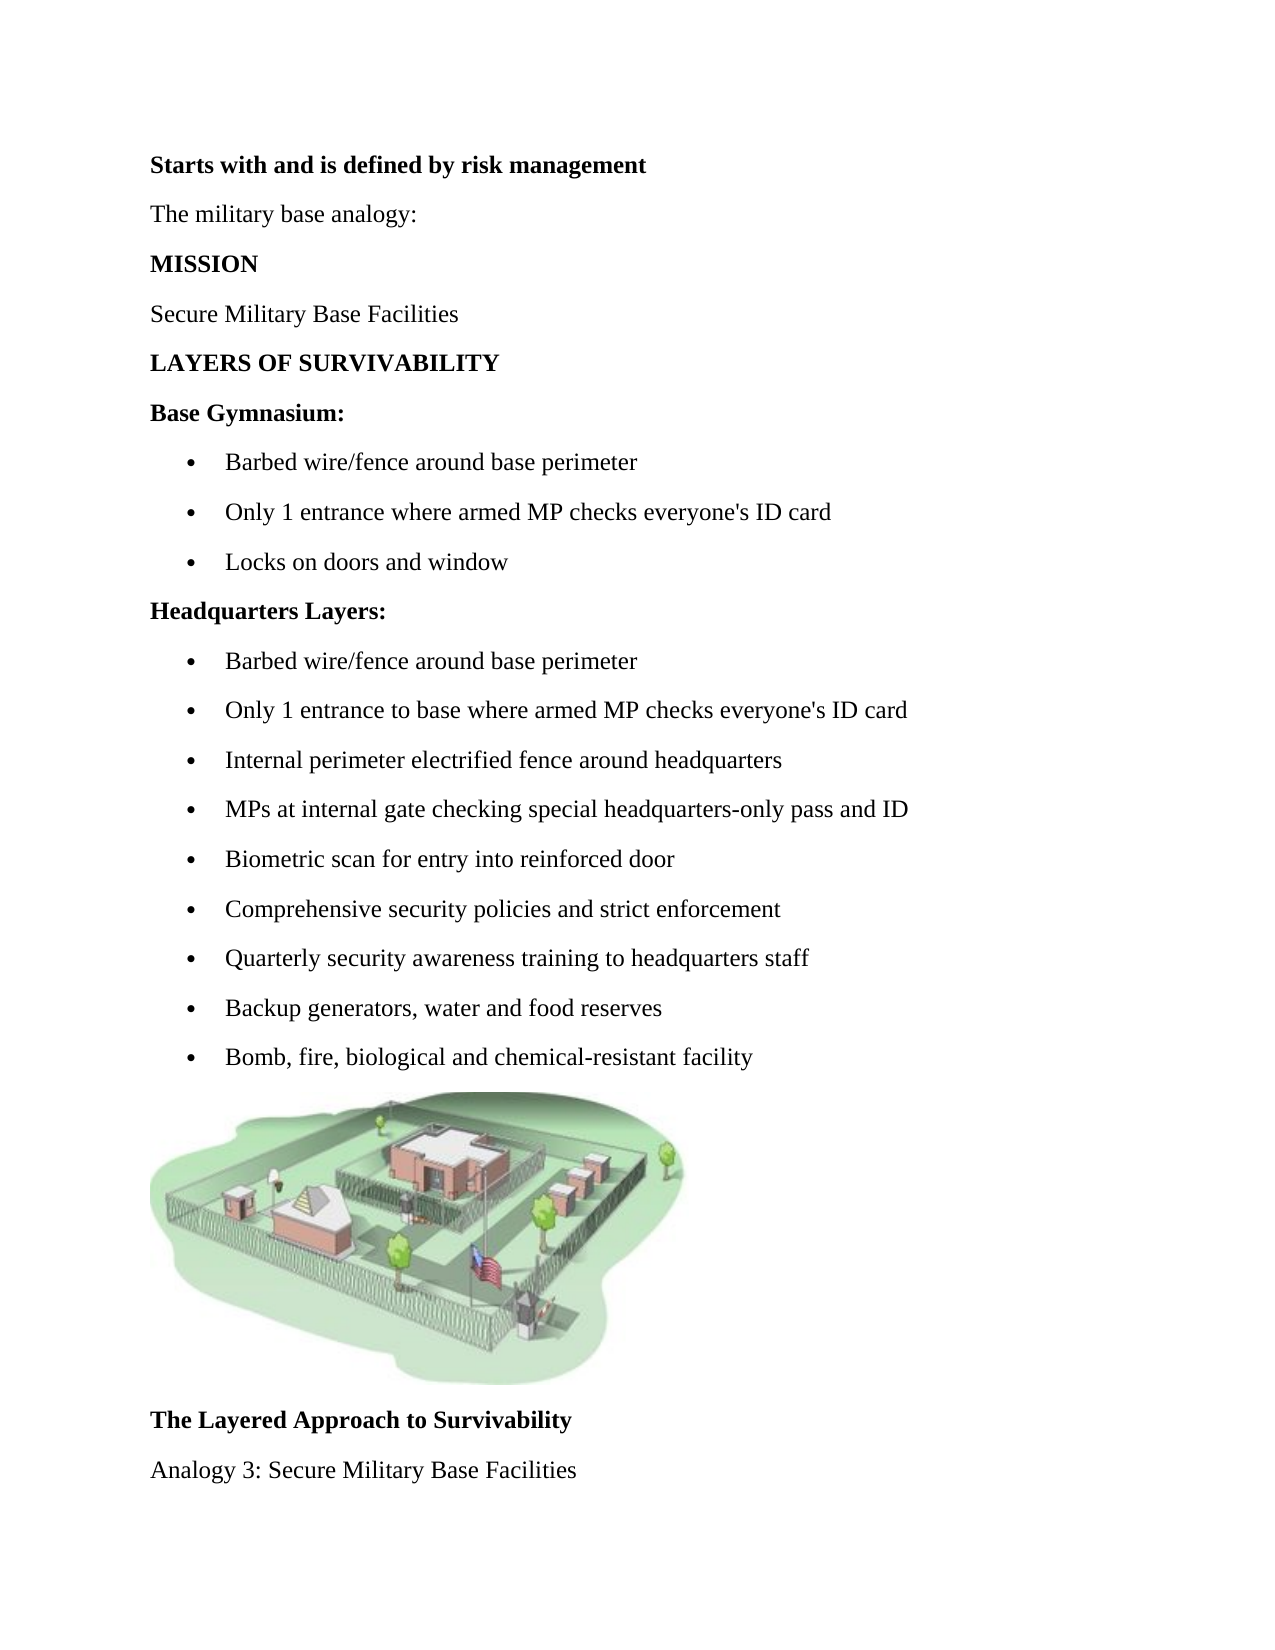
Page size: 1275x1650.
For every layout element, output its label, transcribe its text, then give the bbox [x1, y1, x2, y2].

text Analogy 3: Secure Military Base Facilities [150, 1455, 1125, 1483]
text Secure Military Base Facilities [150, 299, 1125, 327]
list Comprehensive security policies and strict enforcement [187, 894, 1125, 922]
list Locks on doors and window [187, 547, 1125, 575]
text LAYERS OF SURVIVABILITY [150, 348, 1125, 377]
text MISSION [150, 249, 1125, 278]
text The military base analogy: [150, 199, 1125, 228]
list Barbed wire/fence around base perimeter [187, 447, 1125, 476]
list Only 1 entrance to base where armed MP checks everyone's ID card [187, 695, 1125, 724]
list Barbed wire/fence around base perimeter [187, 646, 1125, 674]
text Headquarters Layers: [150, 596, 1125, 625]
list MPs at internal gate checking special headquarters-only pass and ID [187, 794, 1125, 823]
list Internal perimeter electrified fence around headquarters [187, 745, 1125, 774]
list Quarterly security awareness training to headquarters staff [187, 943, 1125, 972]
text Base Gymnasium: [150, 398, 1125, 427]
list Only 1 entrance where armed MP checks everyone's ID card [187, 497, 1125, 526]
list Backup generators, water and food reserves [187, 993, 1125, 1022]
list Biometric scan for entry into reinforced door [187, 844, 1125, 873]
list Bomb, fire, biological and chemical-resistant facility [187, 1042, 1125, 1071]
text Starts with and is defined by risk management [150, 150, 1125, 179]
text The Layered Approach to Survivability [150, 1405, 1125, 1434]
